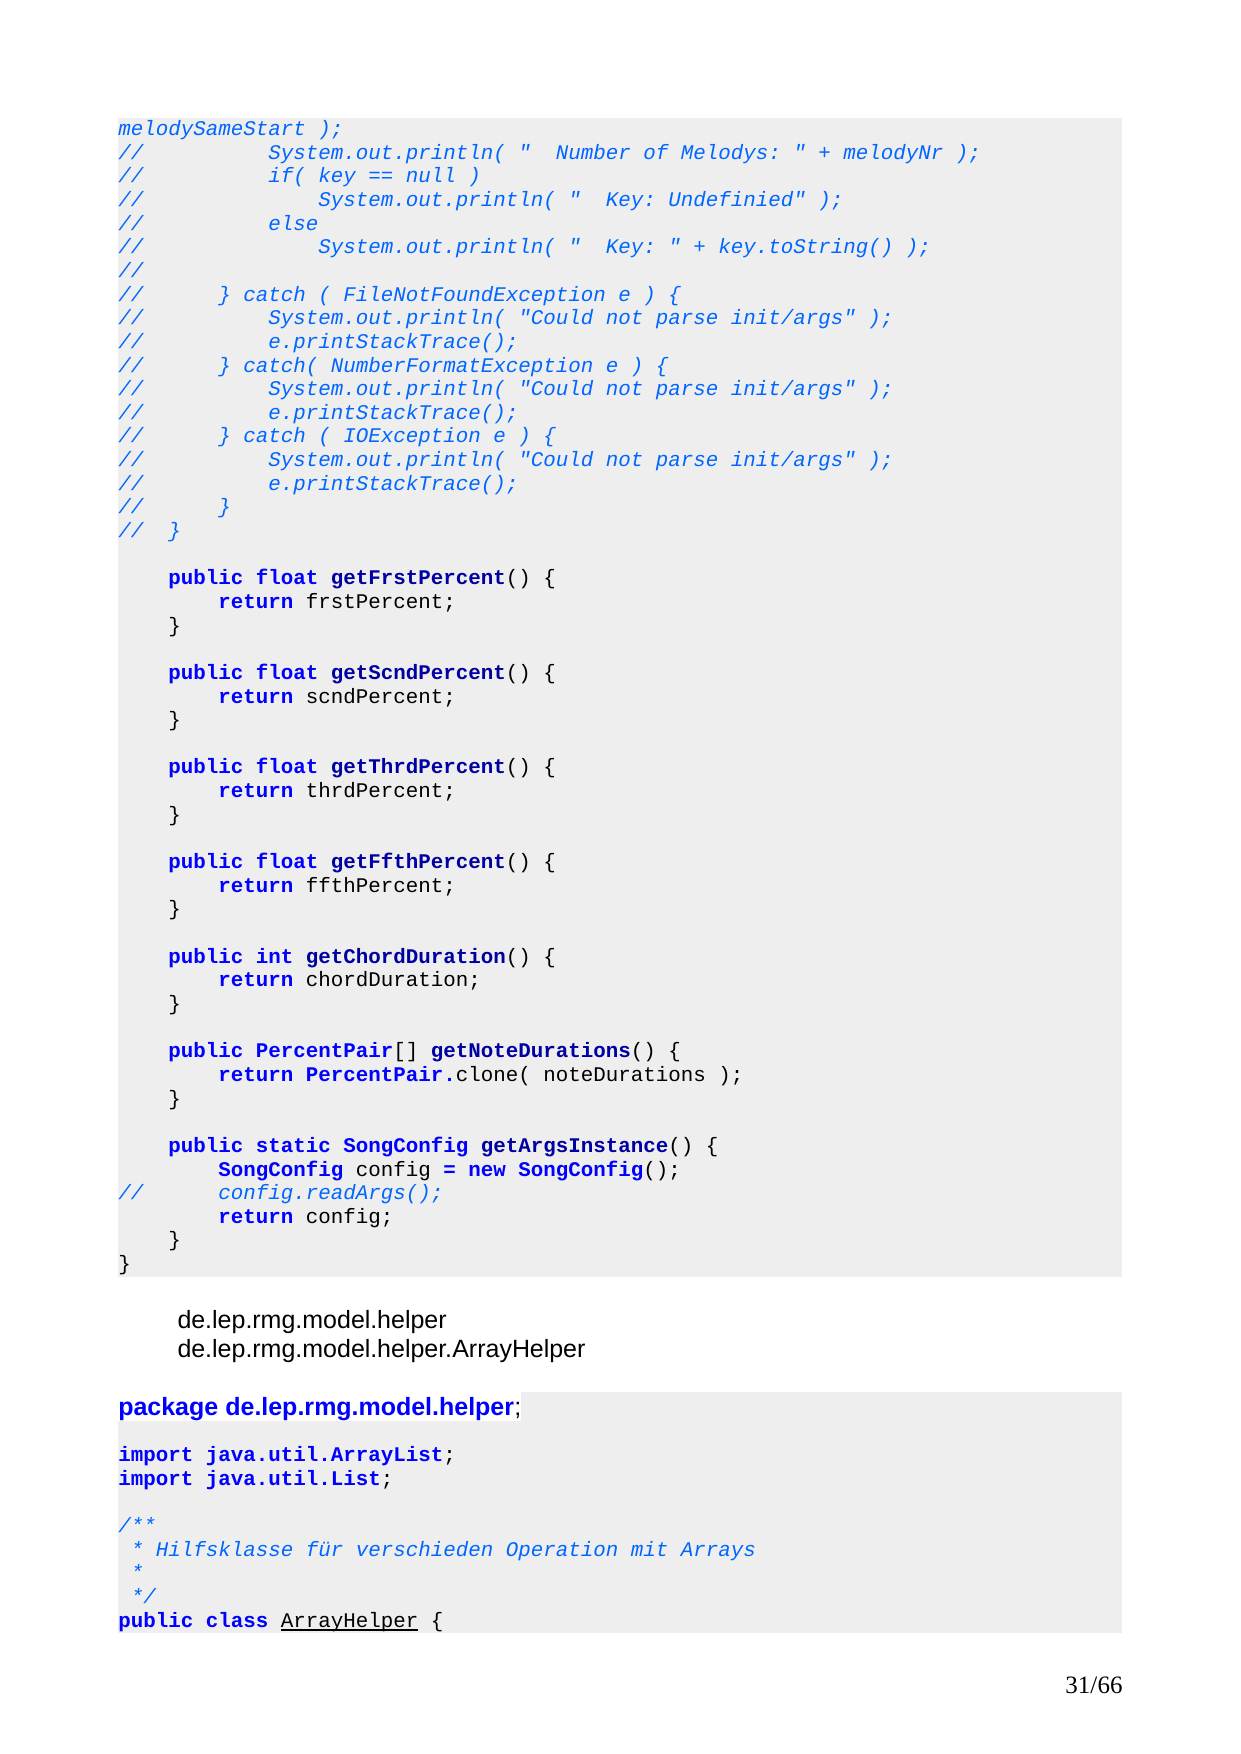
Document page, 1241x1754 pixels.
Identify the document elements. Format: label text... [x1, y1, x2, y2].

text return frstPercent; [118, 591, 1122, 615]
text public class ArrayHelper { [118, 1610, 1122, 1633]
text } [118, 1229, 1122, 1253]
text import java.util.ArrayList; [118, 1444, 1122, 1468]
text de.lep.rmg.model.helper [118, 1306, 1122, 1334]
text // if( key == null ) [118, 165, 1122, 189]
text public PercentPair[] getNoteDurations() { [118, 1040, 1122, 1064]
text // } [118, 496, 1122, 520]
text // System.out.println( " Number of Melodys: " + melodyNr ); [118, 142, 1122, 165]
text de.lep.rmg.model.helper.ArrayHelper [118, 1334, 1122, 1363]
text } [118, 1253, 1122, 1277]
text } [118, 993, 1122, 1017]
text // } catch( NumberFormatException e ) { [118, 354, 1122, 378]
text melodySameStart ); [118, 118, 1122, 142]
text // } [118, 520, 1122, 544]
text package de.lep.rmg.model.helper; [118, 1392, 1122, 1421]
text public float getScndPercent() { [118, 662, 1122, 686]
text // e.printStackTrace(); [118, 402, 1122, 426]
text // System.out.println( " Key: Undefinied" ); [118, 189, 1122, 213]
text */ [118, 1586, 1122, 1610]
text // e.printStackTrace(); [118, 473, 1122, 496]
text /** [118, 1515, 1122, 1539]
text // System.out.println( "Could not parse init/args" ); [118, 449, 1122, 473]
text // } catch ( FileNotFoundException e ) { [118, 284, 1122, 307]
text // else [118, 213, 1122, 236]
text public int getChordDuration() { [118, 946, 1122, 969]
text return scndPercent; [118, 686, 1122, 709]
text } [118, 615, 1122, 638]
text } [118, 1088, 1122, 1111]
text } [118, 804, 1122, 827]
text // [118, 260, 1122, 284]
text // System.out.println( "Could not parse init/args" ); [118, 307, 1122, 331]
text // config.readArgs(); [118, 1182, 1122, 1206]
text // e.printStackTrace(); [118, 331, 1122, 354]
text return chordDuration; [118, 969, 1122, 993]
text public static SongConfig getArgsInstance() { [118, 1135, 1122, 1158]
text return thrdPercent; [118, 780, 1122, 804]
text return ffthPercent; [118, 875, 1122, 898]
text // System.out.println( " Key: " + key.toString() ); [118, 236, 1122, 260]
text } [118, 898, 1122, 922]
text return PercentPair.clone( noteDurations ); [118, 1064, 1122, 1088]
text // } catch ( IOException e ) { [118, 426, 1122, 449]
text return config; [118, 1206, 1122, 1229]
text SongConfig config = new SongConfig(); [118, 1158, 1122, 1182]
text public float getFrstPercent() { [118, 567, 1122, 591]
text public float getThrdPercent() { [118, 757, 1122, 780]
text * Hilfsklasse für verschieden Operation mit Arrays [118, 1539, 1122, 1562]
text // System.out.println( "Could not parse init/args" ); [118, 378, 1122, 402]
text public float getFfthPercent() { [118, 851, 1122, 875]
text import java.util.List; [118, 1468, 1122, 1491]
text * [118, 1562, 1122, 1586]
text } [118, 709, 1122, 733]
